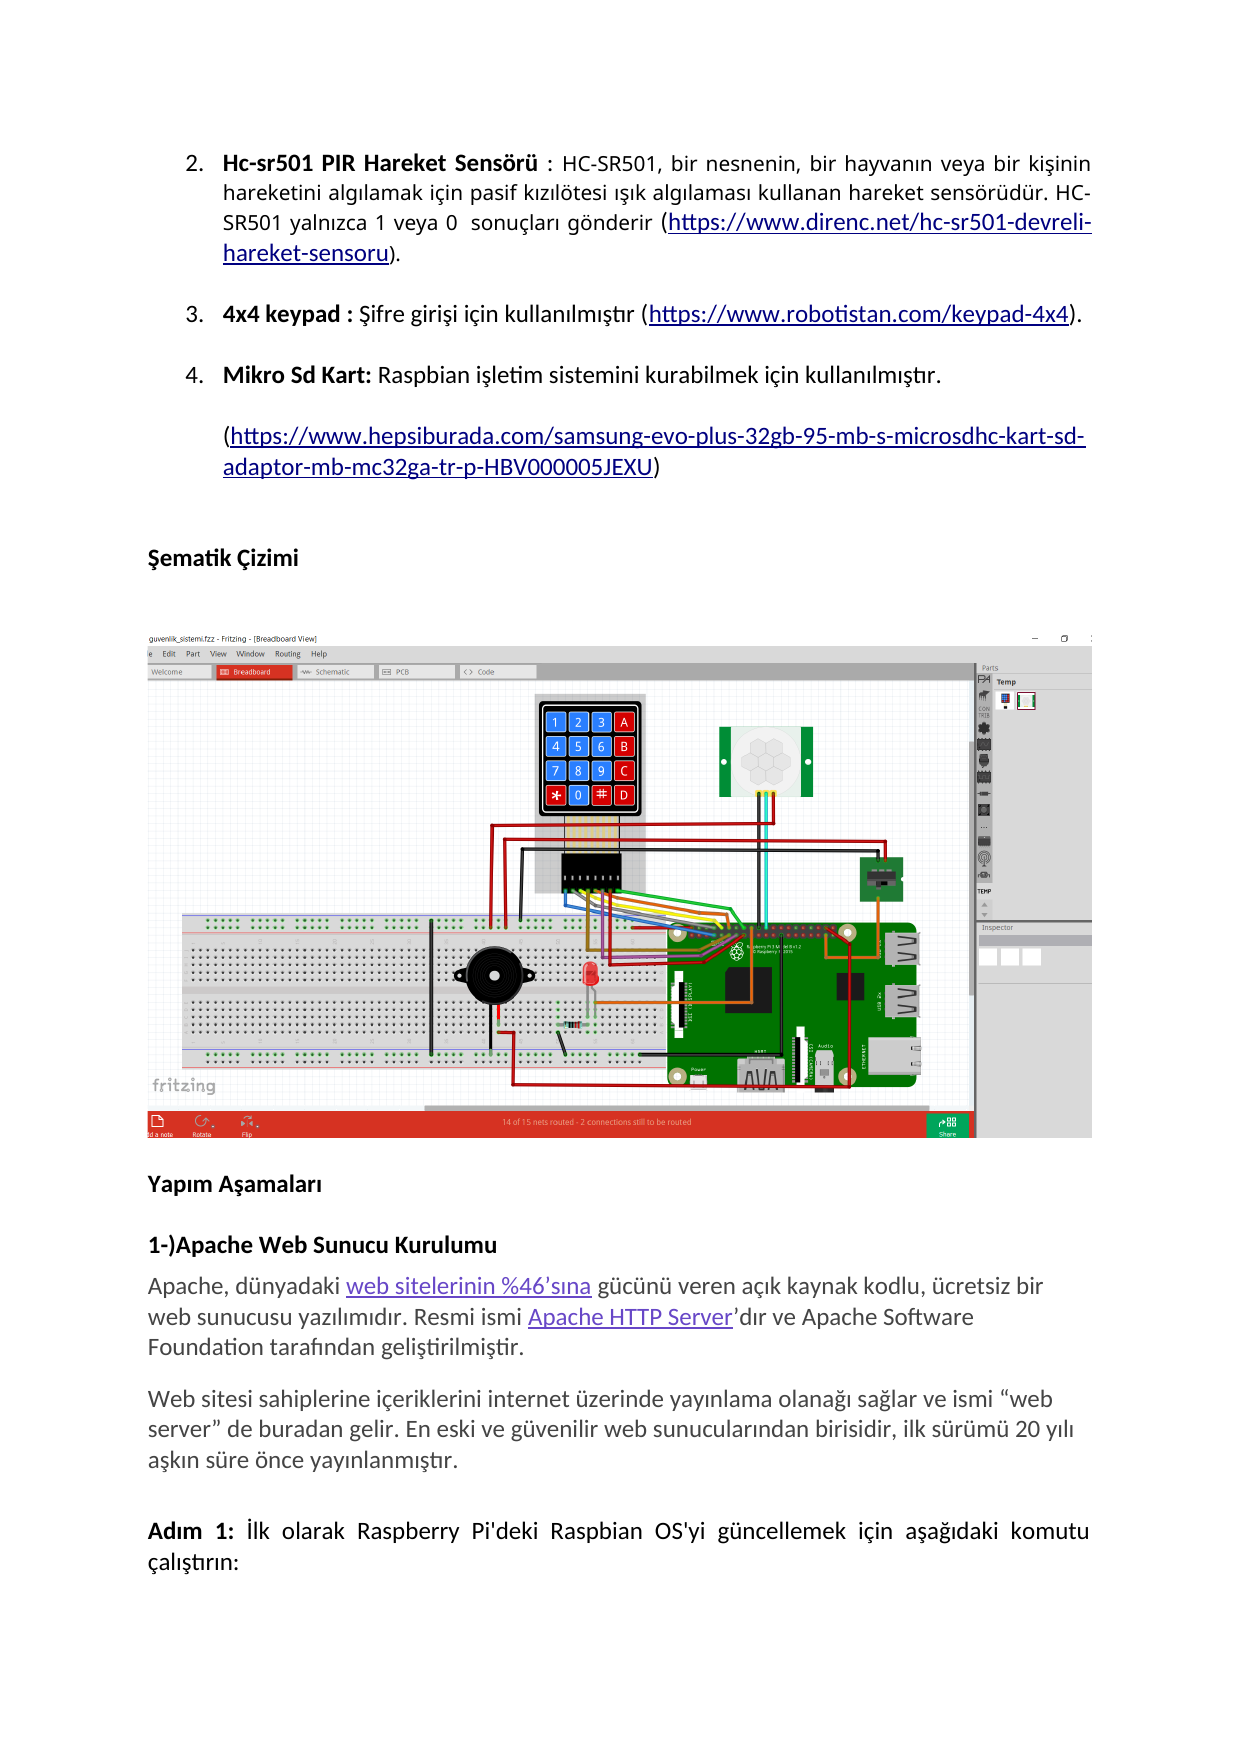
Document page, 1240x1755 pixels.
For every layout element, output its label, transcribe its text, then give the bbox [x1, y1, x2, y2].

list Mikro Sd Kart: Raspbian işletim sistemini kurabilmek için kullanılmıştır. [185, 359, 1092, 390]
text Yapım Aşamaları [148, 1168, 1092, 1199]
list 4x4 keypad : Şifre girişi için kullanılmıştır (https://www.robotistan.com/keypad-4x4). [185, 298, 1092, 329]
text Şematik Çizimi [148, 542, 1092, 573]
text Apache, dünyadaki web sitelerinin %46’sına gücünü veren açık kaynak kodlu, ücretsiz bir web sunucusu yazılımıdır. Resmi ismi Apache HTTP Server’dır ve Apache Software Foundation tarafından geliştirilmiştir. [148, 1270, 1092, 1362]
text Adım 1: İlk olarak Raspberry Pi'deki Raspbian OS'yi güncellemek için aşağıdaki komutu çalıştırın: [148, 1515, 1092, 1576]
list (https://www.hepsiburada.com/samsung-evo-plus-32gb-95-mb-s-microsdhc-kart-sd-adaptor-mb-mc32ga-tr-p-HBV000005JEXU) [223, 420, 1092, 481]
text Web sitesi sahiplerine içeriklerini internet üzerinde yayınlama olanağı sağlar ve ismi “web server” de buradan gelir. En eski ve güvenilir web sunucularından birisidir, ilk sürümü 20 yılı aşkın süre önce yayınlanmıştır. [148, 1383, 1092, 1474]
text 1-)Apache Web Sunucu Kurulumu [148, 1229, 1092, 1260]
list Hc-sr501 PIR Hareket Sensörü : HC-SR501, bir nesnenin, bir hayvanın veya bir kişinin hareketini algılamak için pasif kızılötesi ışık algılaması kullanan hareket sensörüdür. HC-SR501 yalnızca 1 veya 0 sonuçları gönderir (https://www.direnc.net/hc-sr501-devreli-hareket-sensoru). [185, 148, 1092, 268]
